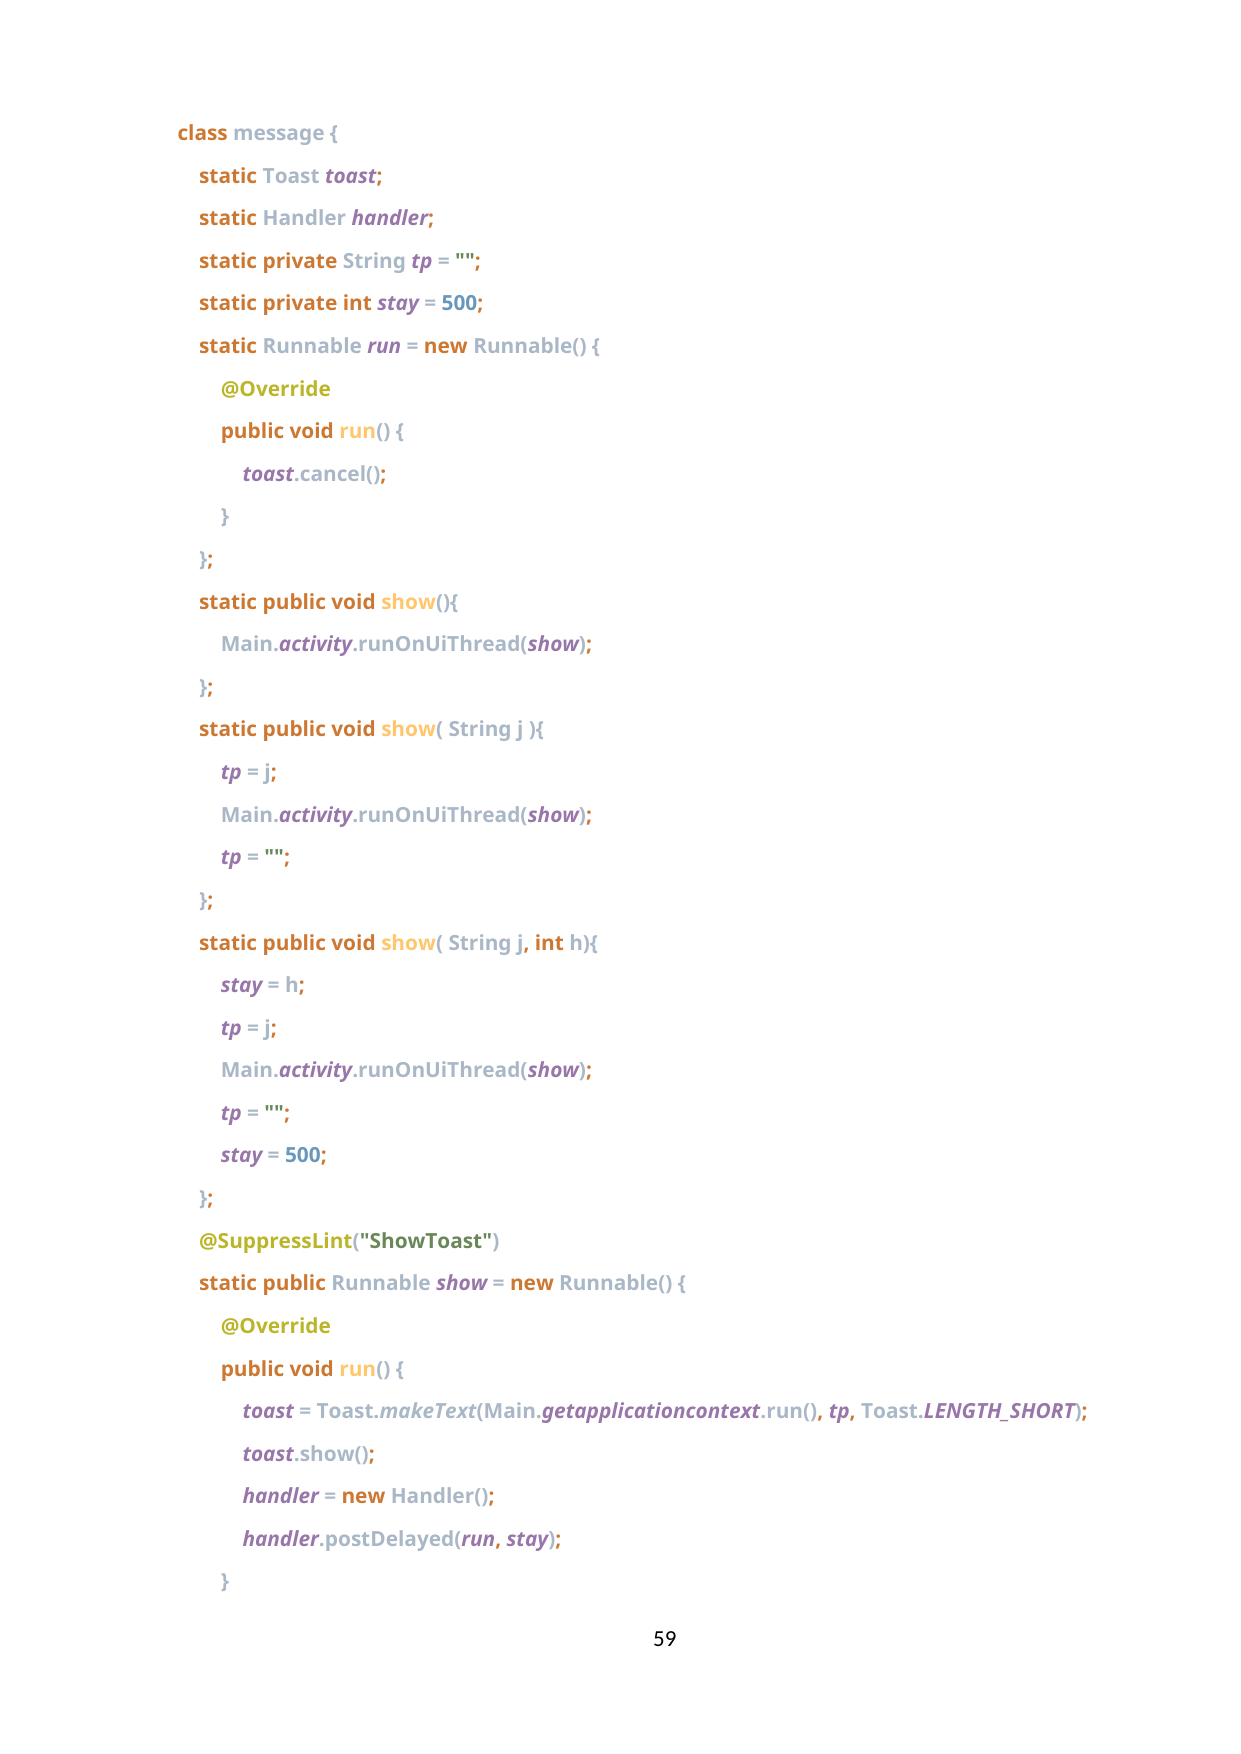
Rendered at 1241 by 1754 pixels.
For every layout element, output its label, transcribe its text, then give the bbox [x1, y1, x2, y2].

text class message { static Toast toast; static Handler handler; static private String tp = ""; static private int stay = 500; static Runnable run = new Runnable() { @Override public void run() { toast.cancel(); } }; static public void show(){ Main.activity.runOnUiThread(show); }; static public void show( String j ){ tp = j; Main.activity.runOnUiThread(show); tp = ""; }; static public void show( String j, int h){ stay = h; tp = j; Main.activity.runOnUiThread(show); tp = ""; stay = 500; }; @SuppressLint("ShowToast") static public Runnable show = new Runnable() { @Override public void run() { toast = Toast.makeText(Main.getapplicationcontext.run(), tp, Toast.LENGTH_SHORT); toast.show(); handler = new Handler(); handler.postDelayed(run, stay); } [177, 118, 1152, 1595]
